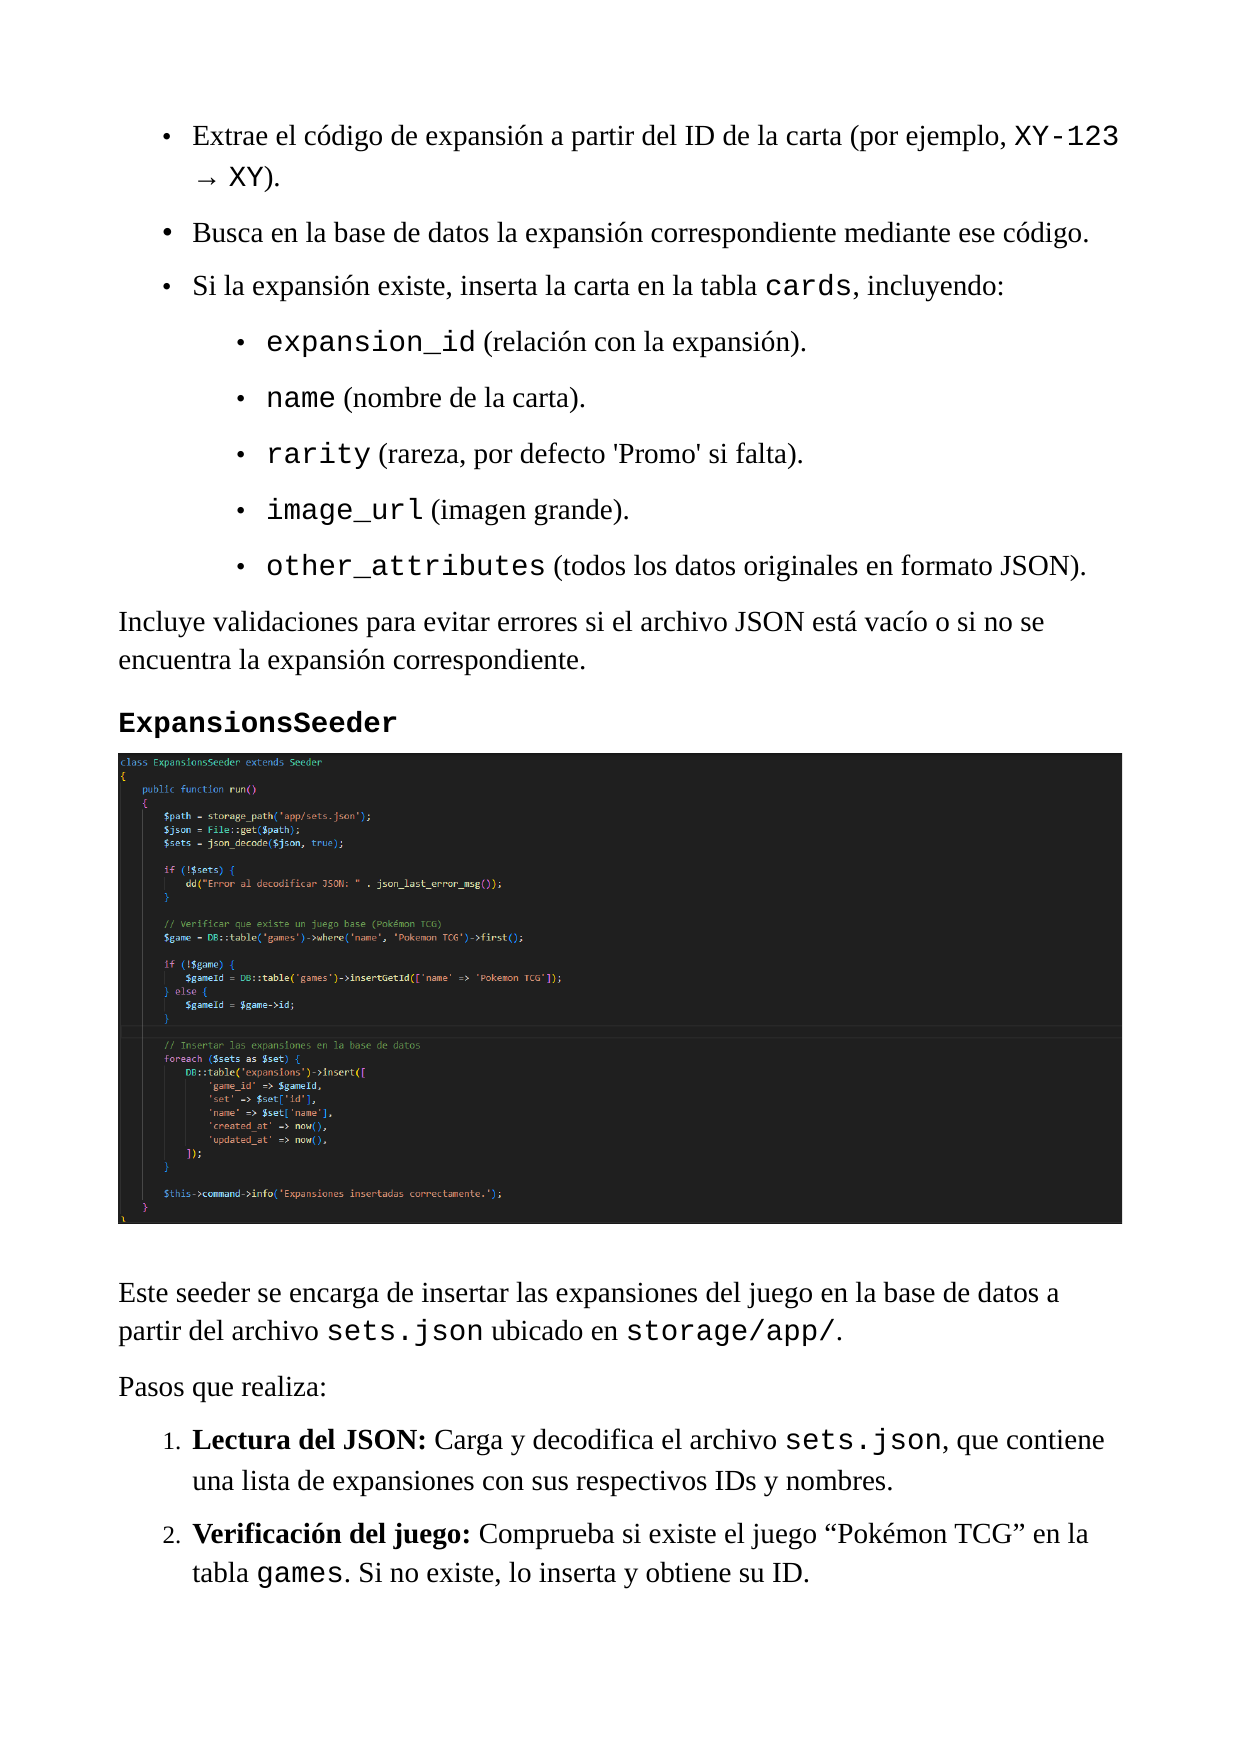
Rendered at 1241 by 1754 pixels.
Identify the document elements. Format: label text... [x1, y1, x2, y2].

subtitle ExpansionsSeeder [118, 708, 1122, 741]
list image_url (imagen grande). [236, 492, 1122, 528]
list Lectura del JSON: Carga y decodifica el archivo sets.json, que contiene una lista de expansiones con sus respectivos IDs y nombres. [162, 1422, 1122, 1497]
list Busca en la base de datos la expansión correspondiente mediante ese código. [162, 215, 1122, 249]
list rarity (rareza, por defecto 'Promo' si falta). [236, 436, 1122, 472]
list Verificación del juego: Comprueba si existe el juego “Pokémon TCG” en la tabla games. Si no existe, lo inserta y obtiene su ID. [162, 1516, 1122, 1591]
list other_attributes (todos los datos originales en formato JSON). [236, 548, 1122, 584]
list Si la expansión existe, inserta la carta en la tabla cards, incluyendo: [162, 268, 1122, 304]
list name (nombre de la carta). [236, 380, 1122, 416]
list expansion_id (relación con la expansión). [236, 324, 1122, 360]
text Este seeder se encarga de insertar las expansiones del juego en la base de datos a partir del archivo sets.json ubicado en storage/app/. [118, 1275, 1122, 1349]
list Extrae el código de expansión a partir del ID de la carta (por ejemplo, XY-123 → XY). [162, 118, 1122, 195]
picture [118, 753, 1123, 1224]
text Pasos que realiza: [118, 1369, 1122, 1403]
text Incluye validaciones para evitar errores si el archivo JSON está vacío o si no se encuentra la expansión correspondiente. [118, 604, 1122, 676]
